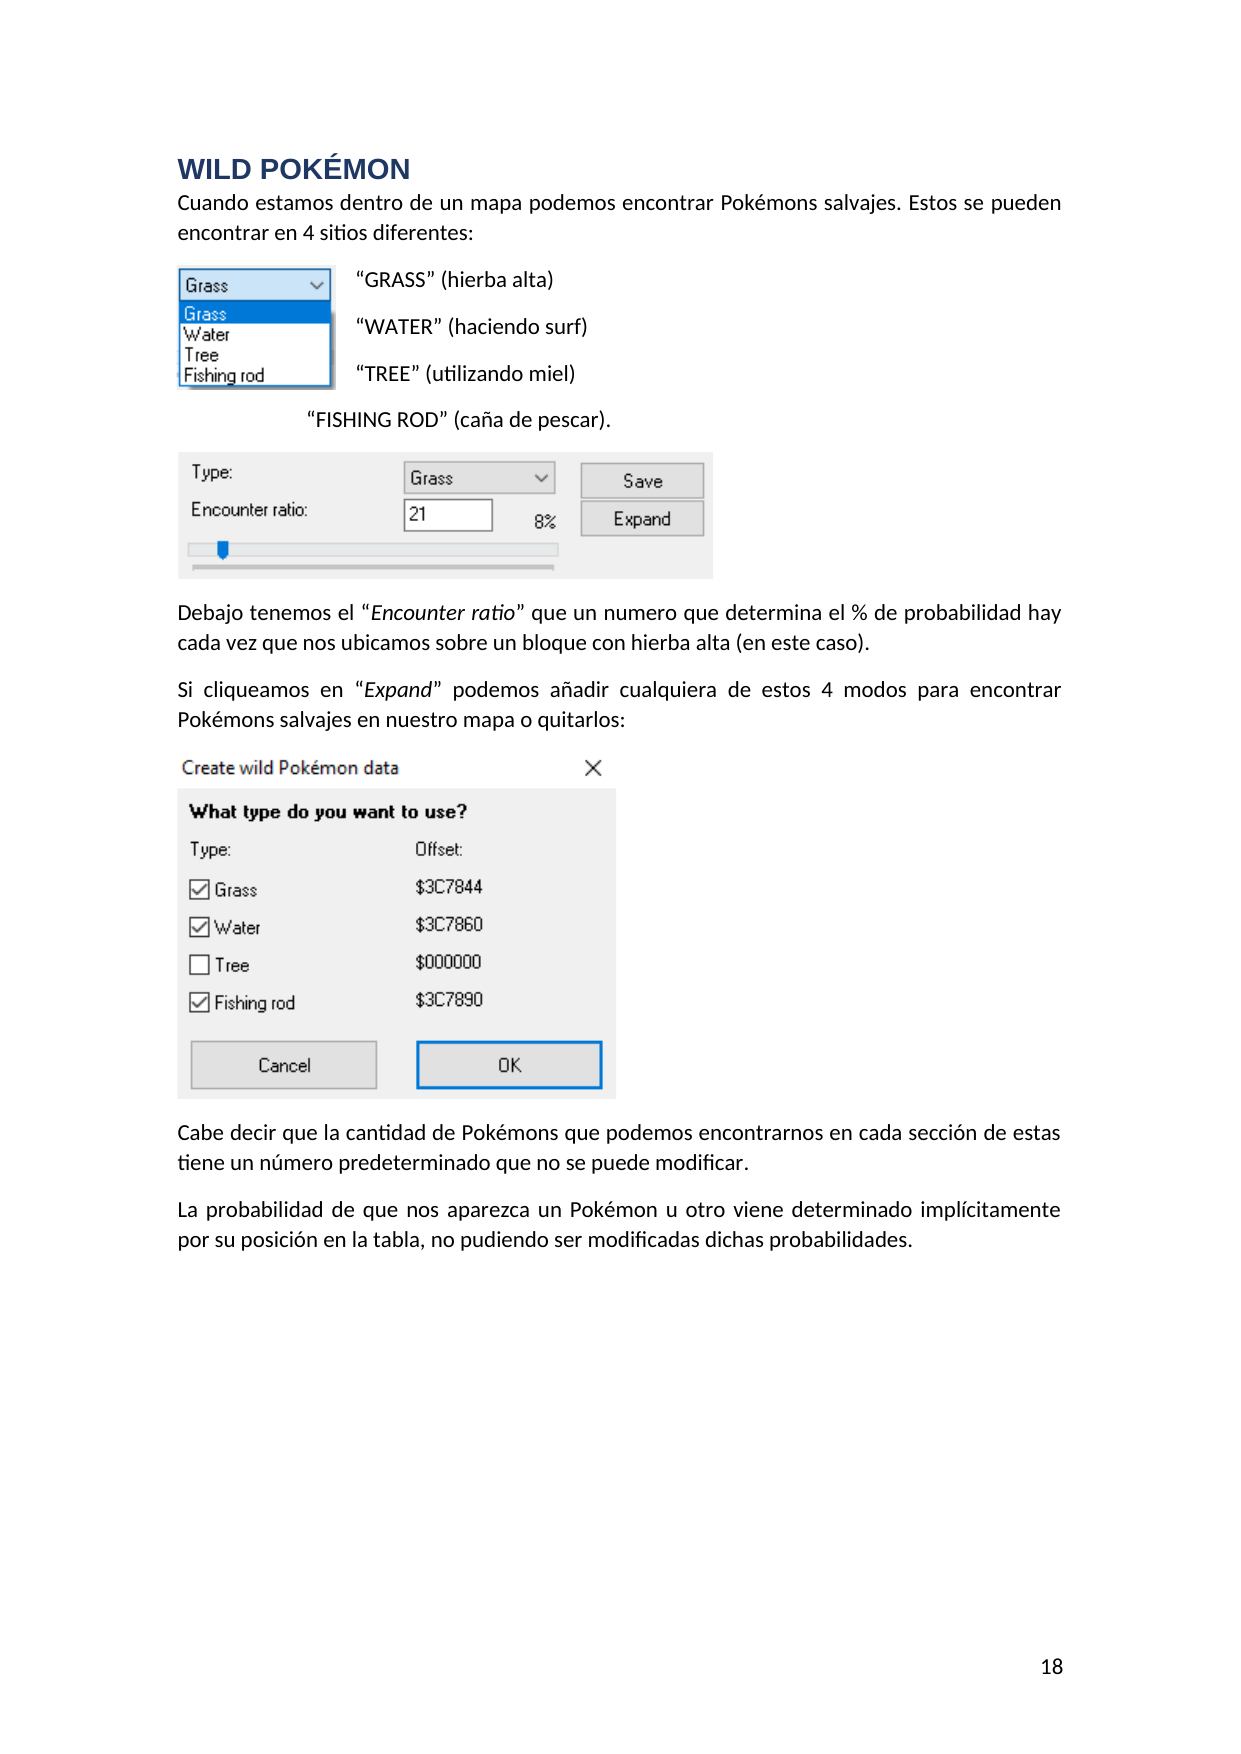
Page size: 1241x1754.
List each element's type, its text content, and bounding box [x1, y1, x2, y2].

picture [177, 752, 617, 1099]
text Cabe decir que la cantidad de Pokémons que podemos encontrarnos en cada sección de estas tiene un número predeterminado que no se puede modificar. [177, 1118, 1063, 1176]
text “TREE” (utilizando miel) [336, 359, 1063, 387]
text “GRASS” (hierba alta) [336, 265, 1063, 293]
text “WATER” (haciendo surf) [336, 312, 1063, 340]
subtitle WILD POKÉMON [177, 152, 1063, 185]
text “FISHING ROD” (caña de pescar). [177, 406, 1063, 434]
text Cuando estamos dentro de un mapa podemos encontrar Pokémons salvajes. Estos se pueden encontrar en 4 sitios diferentes: [177, 188, 1063, 246]
text La probabilidad de que nos aparezca un Pokémon u otro viene determinado implícitamente por su posición en la tabla, no pudiendo ser modificadas dichas probabilidades. [177, 1195, 1063, 1253]
picture [177, 452, 714, 579]
text Si cliqueamos en “Expand” podemos añadir cualquiera de estos 4 modos para encontrar Pokémons salvajes en nuestro mapa o quitarlos: [177, 675, 1063, 733]
picture [176, 265, 336, 390]
text Debajo tenemos el “Encounter ratio” que un numero que determina el % de probabilidad hay cada vez que nos ubicamos sobre un bloque con hierba alta (en este caso). [177, 598, 1063, 656]
